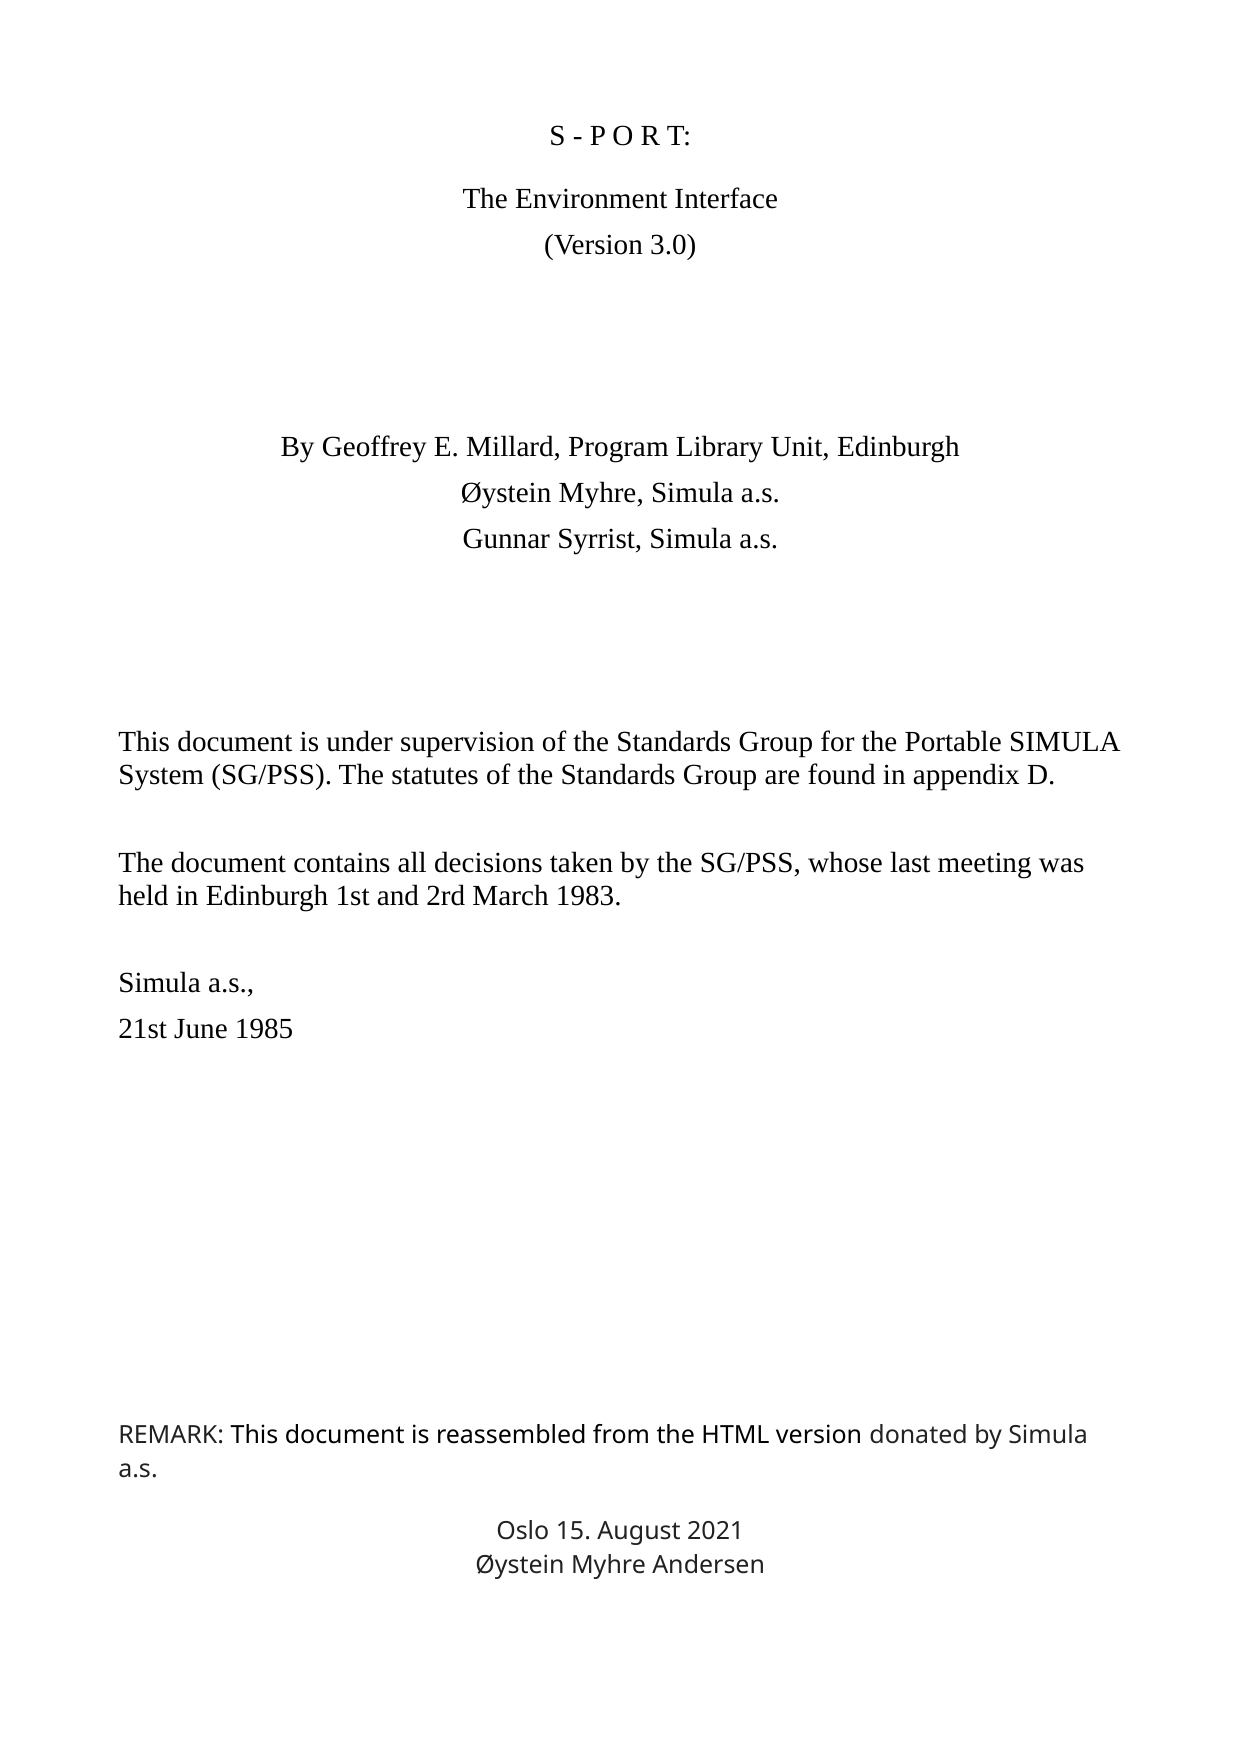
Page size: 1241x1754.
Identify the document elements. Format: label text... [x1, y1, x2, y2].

text The Environment Interface [118, 181, 1122, 215]
text The document contains all decisions taken by the SG/PSS, whose last meeting was held in Edinburgh 1st and 2rd March 1983. [118, 845, 1122, 912]
text 21st June 1985 [118, 1012, 1122, 1045]
text S - P O R T: [118, 118, 1122, 152]
text This document is under supervision of the Standards Group for the Portable SIMULA System (SG/PSS). The statutes of the Standards Group are found in appendix D. [118, 724, 1122, 791]
text (Version 3.0) [118, 227, 1122, 261]
text Oslo 15. August 2021 [118, 1513, 1122, 1547]
text Simula a.s., [118, 966, 1122, 999]
text By Geoffrey E. Millard, Program Library Unit, Edinburgh [118, 429, 1122, 463]
text Gunnar Syrrist, Simula a.s. [118, 522, 1122, 555]
text Øystein Myhre Andersen [118, 1547, 1122, 1581]
text Øystein Myhre, Simula a.s. [118, 476, 1122, 509]
text REMARK: This document is reassembled from the HTML version donated by Simula a.s. [118, 1416, 1122, 1484]
